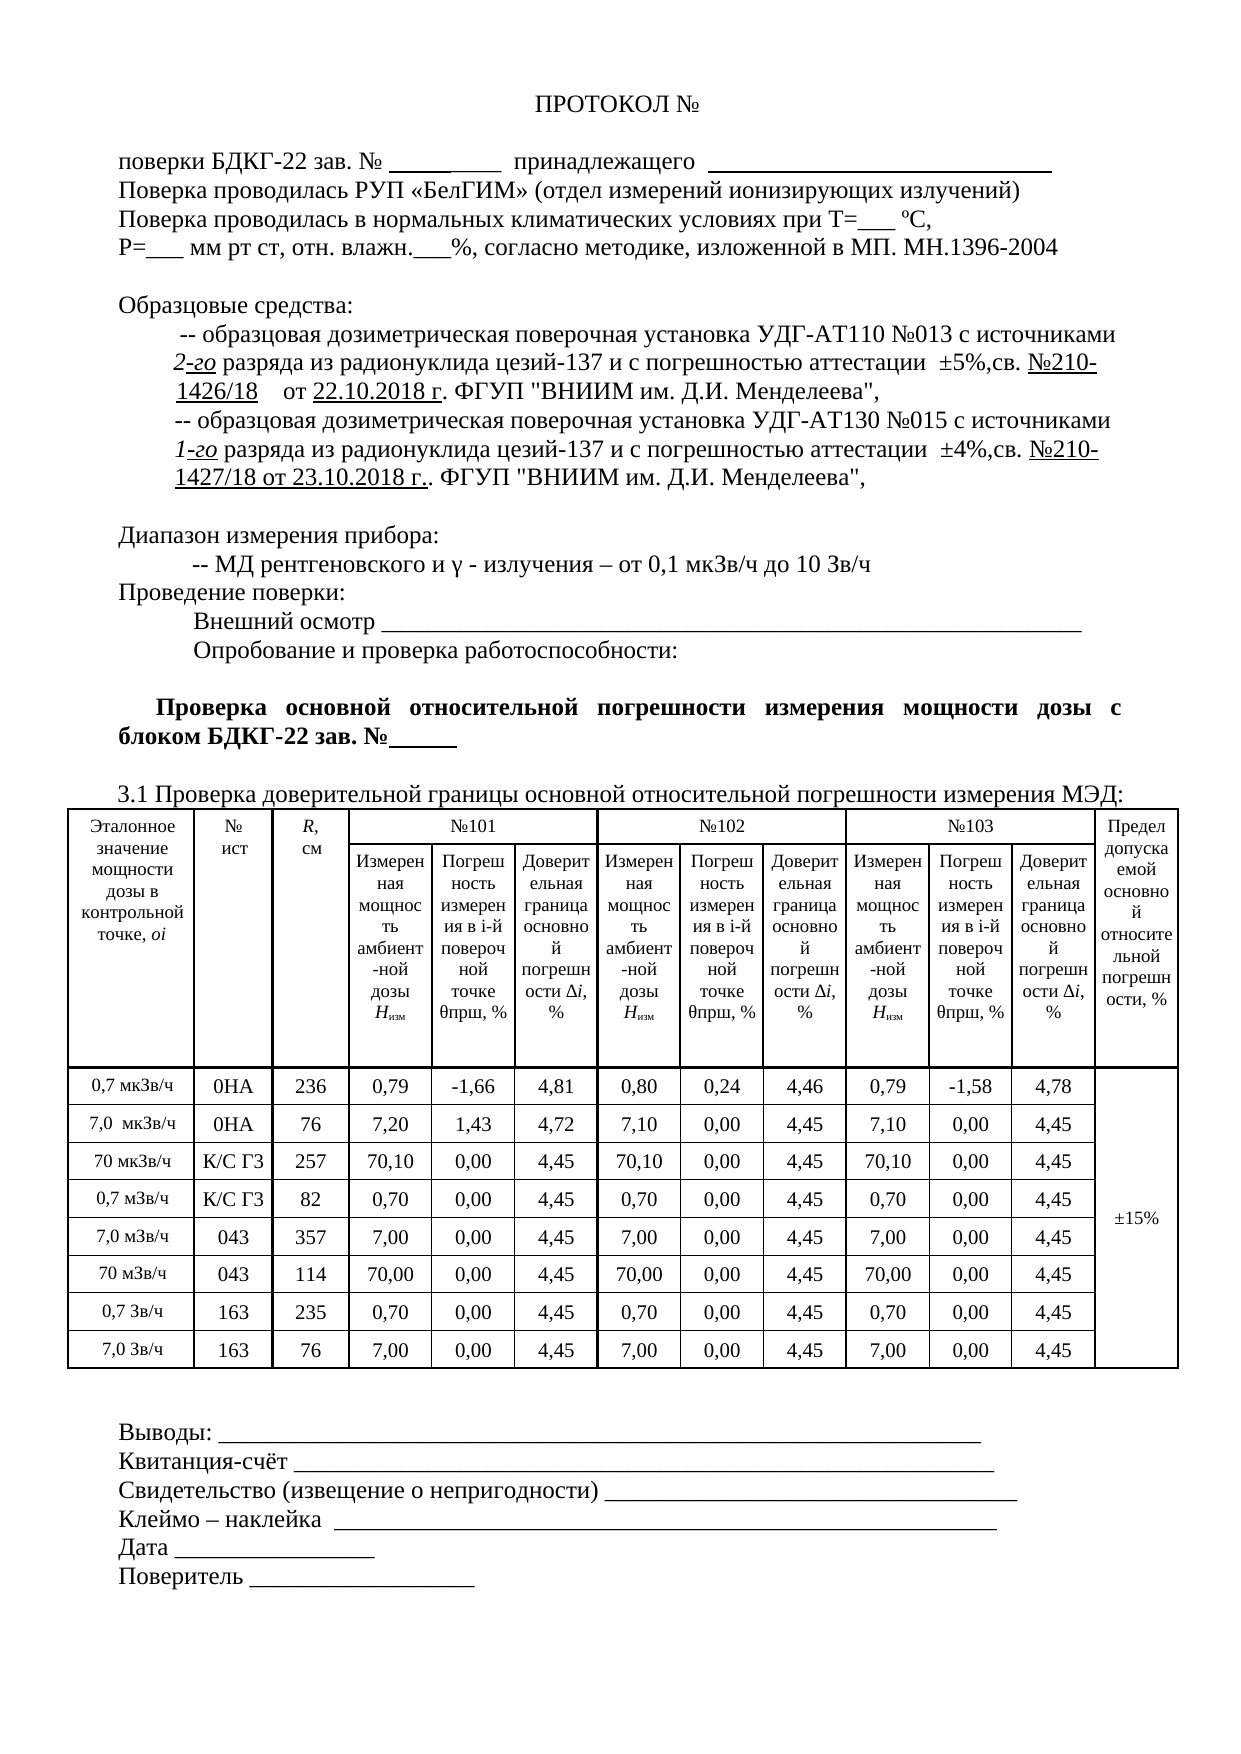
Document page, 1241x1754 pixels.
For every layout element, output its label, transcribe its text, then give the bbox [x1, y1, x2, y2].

table_cell 0,00 [681, 1218, 763, 1254]
table_cell 0,00 [432, 1218, 514, 1254]
table_cell 0,00 [681, 1105, 763, 1142]
table_cell 0,70 [350, 1293, 431, 1330]
table_cell Доверительная граница основной погрешности ∆i,% [516, 845, 596, 1066]
table_cell 236 [274, 1069, 348, 1104]
table_cell 0,00 [432, 1143, 514, 1179]
table_cell 0НА [195, 1105, 271, 1142]
table_header Предел допускаемой основной относительной погрешности, % [1096, 810, 1177, 1066]
table_cell 0,70 [350, 1180, 431, 1217]
table_cell 4,45 [764, 1293, 845, 1330]
table_cell 0,79 [847, 1069, 929, 1104]
table_cell К/С Г3 [195, 1180, 271, 1217]
table_cell 7,0 мкЗв/ч [69, 1105, 193, 1142]
table_cell 0,00 [432, 1180, 514, 1217]
table_cell 7,10 [847, 1105, 929, 1142]
table_cell 357 [274, 1218, 348, 1254]
table_cell 4,45 [1012, 1293, 1094, 1330]
table_header № ист [195, 810, 271, 1066]
table_cell 7,00 [599, 1218, 680, 1254]
text Свидетельство (извещение о непригодности) _________________________________ [118, 1475, 1122, 1504]
table_cell 76 [274, 1105, 348, 1142]
table_cell 4,45 [1012, 1331, 1094, 1367]
table_cell 4,45 [1012, 1105, 1094, 1142]
text Опробование и проверка работоспособности: [118, 635, 1122, 664]
table_cell 0,00 [681, 1180, 763, 1217]
table_cell 0,00 [681, 1293, 763, 1330]
table_cell 4,45 [1012, 1218, 1094, 1254]
table_cell 0,00 [930, 1143, 1011, 1179]
table_cell 0,00 [432, 1256, 514, 1292]
table_cell 0НА [195, 1069, 271, 1104]
table_cell 0,70 [847, 1180, 929, 1217]
table_cell 4,45 [764, 1105, 845, 1142]
table_header №102 [599, 810, 845, 842]
text 1-го разряда из радионуклида цезий-137 и с погрешностью аттестации ±4%,св. №210-1427/18 от 23.10.2018 г.. ФГУП "ВНИИМ им. Д.И. Менделеева", [174, 434, 1149, 491]
table_cell 0,00 [432, 1293, 514, 1330]
table_cell 4,45 [764, 1331, 845, 1367]
table_cell 7,00 [350, 1331, 431, 1367]
table_cell 0,70 [847, 1293, 929, 1330]
text Квитанция-счёт ________________________________________________________ [118, 1446, 1122, 1475]
table_cell 0,00 [930, 1331, 1011, 1367]
table_cell Измеренная мощность амбиент-ной дозы Hизм [350, 845, 431, 1066]
table_cell 0,00 [930, 1218, 1011, 1254]
table_cell 0,70 [599, 1293, 680, 1330]
table_cell 4,45 [764, 1256, 845, 1292]
text Проверка основной относительной погрешности измерения мощности дозы с блоком БДКГ-22 зав. № . [118, 692, 1122, 750]
table_cell Измеренная мощность амбиент-ной дозы Hизм [599, 845, 679, 1066]
table_cell 4,45 [515, 1180, 596, 1217]
table_cell 0,00 [681, 1143, 763, 1179]
table_cell 4,45 [764, 1218, 845, 1254]
table_cell 0,70 [599, 1180, 680, 1217]
table_cell 70,00 [599, 1256, 680, 1292]
text 2-го разряда из радионуклида цезий-137 и с погрешностью аттестации ±5%,св. №210-1426/18 от 22.10.2018 г. ФГУП "ВНИИМ им. Д.И. Менделеева", [173, 347, 1149, 405]
text Диапазон измерения прибора: [118, 520, 1149, 549]
text Дата ________________ [118, 1532, 1122, 1561]
table_cell 0,00 [432, 1331, 514, 1367]
table_cell 043 [195, 1256, 271, 1292]
table_cell 4,45 [515, 1331, 596, 1367]
table_cell 235 [274, 1293, 348, 1330]
table_cell Доверительная граница основной погрешности ∆i,% [1013, 845, 1094, 1066]
table_cell 4,46 [764, 1069, 845, 1104]
table_cell 70 мЗв/ч [69, 1256, 193, 1292]
table_cell 70,00 [350, 1256, 431, 1292]
text Образцовые средства: [118, 290, 1122, 319]
text Внешний осмотр ________________________________________________________ [118, 606, 1122, 635]
table_cell 0,7 мЗв/ч [69, 1180, 193, 1217]
table_cell 0,00 [930, 1105, 1011, 1142]
table_cell 0,79 [350, 1069, 431, 1104]
table_header №103 [847, 810, 1094, 842]
table_cell 4,45 [764, 1143, 845, 1179]
table_cell 0,00 [681, 1331, 763, 1367]
table_header №101 [350, 810, 596, 842]
text Клеймо – наклейка _____________________________________________________ [118, 1504, 1122, 1532]
text Поверитель __________________ [118, 1561, 1122, 1590]
table_cell К/С Г3 [195, 1143, 271, 1179]
table_cell 4,78 [1012, 1069, 1094, 1104]
text -- образцовая дозиметрическая поверочная установка УДГ-АТ110 №013 с источниками [173, 319, 1149, 347]
table_cell Погрешность измерения в i-й поверочной точке θпрш, % [681, 845, 762, 1066]
table_cell 70,10 [350, 1143, 431, 1179]
table_cell 4,45 [515, 1143, 596, 1179]
table_cell 4,45 [1012, 1256, 1094, 1292]
table_cell 0,7 Зв/ч [69, 1293, 193, 1330]
table_cell 7,00 [847, 1218, 929, 1254]
table_cell 043 [195, 1218, 271, 1254]
table_cell 7,0 мЗв/ч [69, 1218, 193, 1254]
table_cell 4,45 [1012, 1143, 1094, 1179]
table_cell 7,00 [599, 1331, 680, 1367]
table_cell 163 [195, 1331, 271, 1367]
table_cell 70,10 [847, 1143, 929, 1179]
text -- образцовая дозиметрическая поверочная установка УДГ-АТ130 №015 с источниками [174, 405, 1149, 434]
table_cell 7,20 [350, 1105, 431, 1142]
table_cell 4,81 [515, 1069, 596, 1104]
text -- МД рентгеновского и γ - излучения – от 0,1 мкЗв/ч до 10 Зв/ч [192, 549, 1122, 577]
table_cell 76 [274, 1331, 348, 1367]
table_cell 257 [274, 1143, 348, 1179]
table_cell Измеренная мощность амбиент-ной дозы Hизм [847, 845, 928, 1066]
table_cell 0,7 мкЗв/ч [69, 1069, 193, 1104]
table_cell Погрешность измерения в i-й поверочной точке θпрш, % [433, 845, 514, 1066]
table_cell 4,45 [515, 1256, 596, 1292]
table_cell 114 [274, 1256, 348, 1292]
table_cell 0,24 [681, 1069, 763, 1104]
table_cell 4,45 [764, 1180, 845, 1217]
text Проведение поверки: [118, 577, 1122, 606]
table_cell 4,72 [515, 1105, 596, 1142]
table_cell 7,0 Зв/ч [69, 1331, 193, 1367]
table_cell 7,00 [847, 1331, 929, 1367]
table_cell 70,10 [599, 1143, 680, 1179]
table_cell 82 [274, 1180, 348, 1217]
table_cell Погрешность измерения в i-й поверочной точке θпрш, % [930, 845, 1011, 1066]
table_cell 0,80 [599, 1069, 680, 1104]
text Поверка проводилась РУП «БелГИМ» (отдел измерений ионизирующих излучений) [118, 175, 1122, 204]
table_cell Доверительная граница основной погрешности ∆i,% [764, 845, 845, 1066]
table_cell 0,00 [930, 1180, 1011, 1217]
table_cell 4,45 [515, 1293, 596, 1330]
table_cell ±15% [1096, 1069, 1177, 1367]
table_cell 0,00 [930, 1256, 1011, 1292]
table_cell -1,66 [432, 1069, 514, 1104]
text поверки БДКГ-22 зав. № ____. принадлежащего . . [118, 146, 1122, 175]
table_header Эталонное значение мощности дозы в контрольной точке, oi [69, 810, 193, 1066]
text Выводы: _____________________________________________________________ [118, 1417, 1122, 1446]
table_cell 7,10 [599, 1105, 680, 1142]
text Р=___ мм рт ст, отн. влажн.___%, согласно методике, изложенной в МП. МН.1396-2004 [118, 232, 1122, 261]
table_cell 0,00 [681, 1256, 763, 1292]
table_cell 1,43 [432, 1105, 514, 1142]
table_cell 4,45 [1012, 1180, 1094, 1217]
table_cell 70 мкЗв/ч [69, 1143, 193, 1179]
table_cell -1,58 [930, 1069, 1011, 1104]
table_header R, см [274, 810, 348, 1066]
text ПРОТОКОЛ № [118, 89, 1122, 117]
list 3.1 Проверка доверительной границы основной относительной погрешности измерения МЭД: [117, 779, 1129, 807]
table_cell 7,00 [350, 1218, 431, 1254]
text Поверка проводилась в нормальных климатических условиях при Т=___ ºС, [118, 204, 1122, 232]
table_cell 163 [195, 1293, 271, 1330]
table_cell 0,00 [930, 1293, 1011, 1330]
table_cell 4,45 [515, 1218, 596, 1254]
table_cell 70,00 [847, 1256, 929, 1292]
